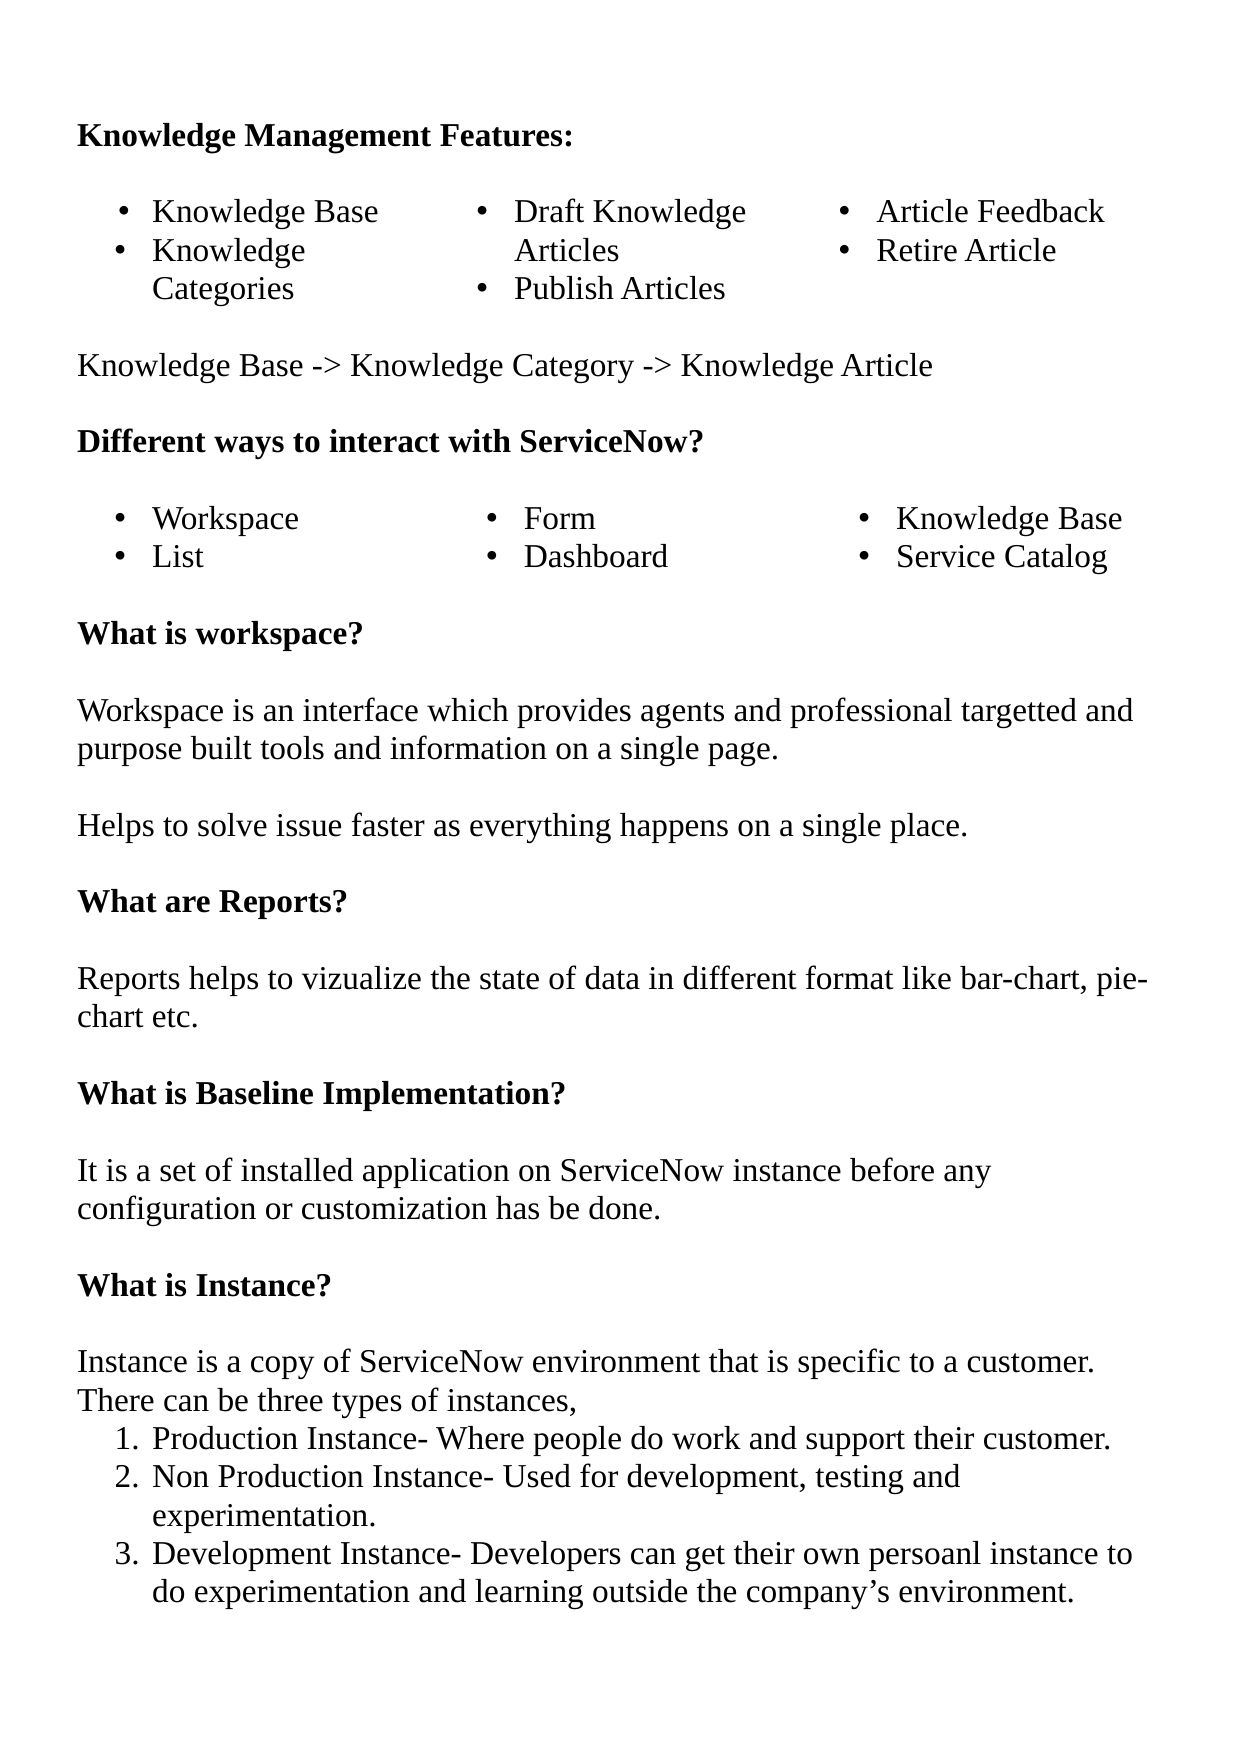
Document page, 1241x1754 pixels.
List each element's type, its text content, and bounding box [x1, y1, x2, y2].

list Knowledge Base [858, 498, 1163, 537]
text What is Instance? [77, 1265, 1163, 1303]
text Knowledge Base -> Knowledge Category -> Knowledge Article [77, 345, 1163, 383]
text Helps to solve issue faster as everything happens on a single place. [77, 805, 1163, 843]
list Knowledge Categories [114, 230, 439, 307]
text Instance is a copy of ServiceNow environment that is specific to a customer. There can be three types of instances, [77, 1342, 1163, 1418]
list List [114, 537, 419, 575]
text Knowledge Management Features: [77, 115, 1163, 153]
text Different ways to interact with ServiceNow? [77, 422, 1163, 460]
list Article Feedback [839, 192, 1163, 230]
text Reports helps to vizualize the state of data in different format like bar-chart, pie-chart etc. [77, 958, 1163, 1035]
list Form [486, 498, 791, 537]
list Draft Knowledge Articles [476, 192, 801, 268]
list Dashboard [486, 537, 791, 575]
text What is Baseline Implementation? [77, 1073, 1163, 1112]
list Publish Articles [476, 268, 801, 307]
list Non Production Instance- Used for development, testing and experimentation. [114, 1457, 1163, 1533]
list Retire Article [839, 230, 1163, 268]
text It is a set of installed application on ServiceNow instance before any configuration or customization has be done. [77, 1150, 1163, 1227]
list Production Instance- Where people do work and support their customer. [114, 1418, 1163, 1457]
list Service Catalog [858, 537, 1163, 575]
text Workspace is an interface which provides agents and professional targetted and purpose built tools and information on a single page. [77, 652, 1163, 767]
list Development Instance- Developers can get their own persoanl instance to do experimentation and learning outside the company’s environment. [114, 1533, 1163, 1610]
text What are Reports? [77, 882, 1163, 920]
list Knowledge Base [118, 192, 439, 230]
text What is workspace? [77, 613, 1163, 652]
list Workspace [114, 498, 419, 537]
